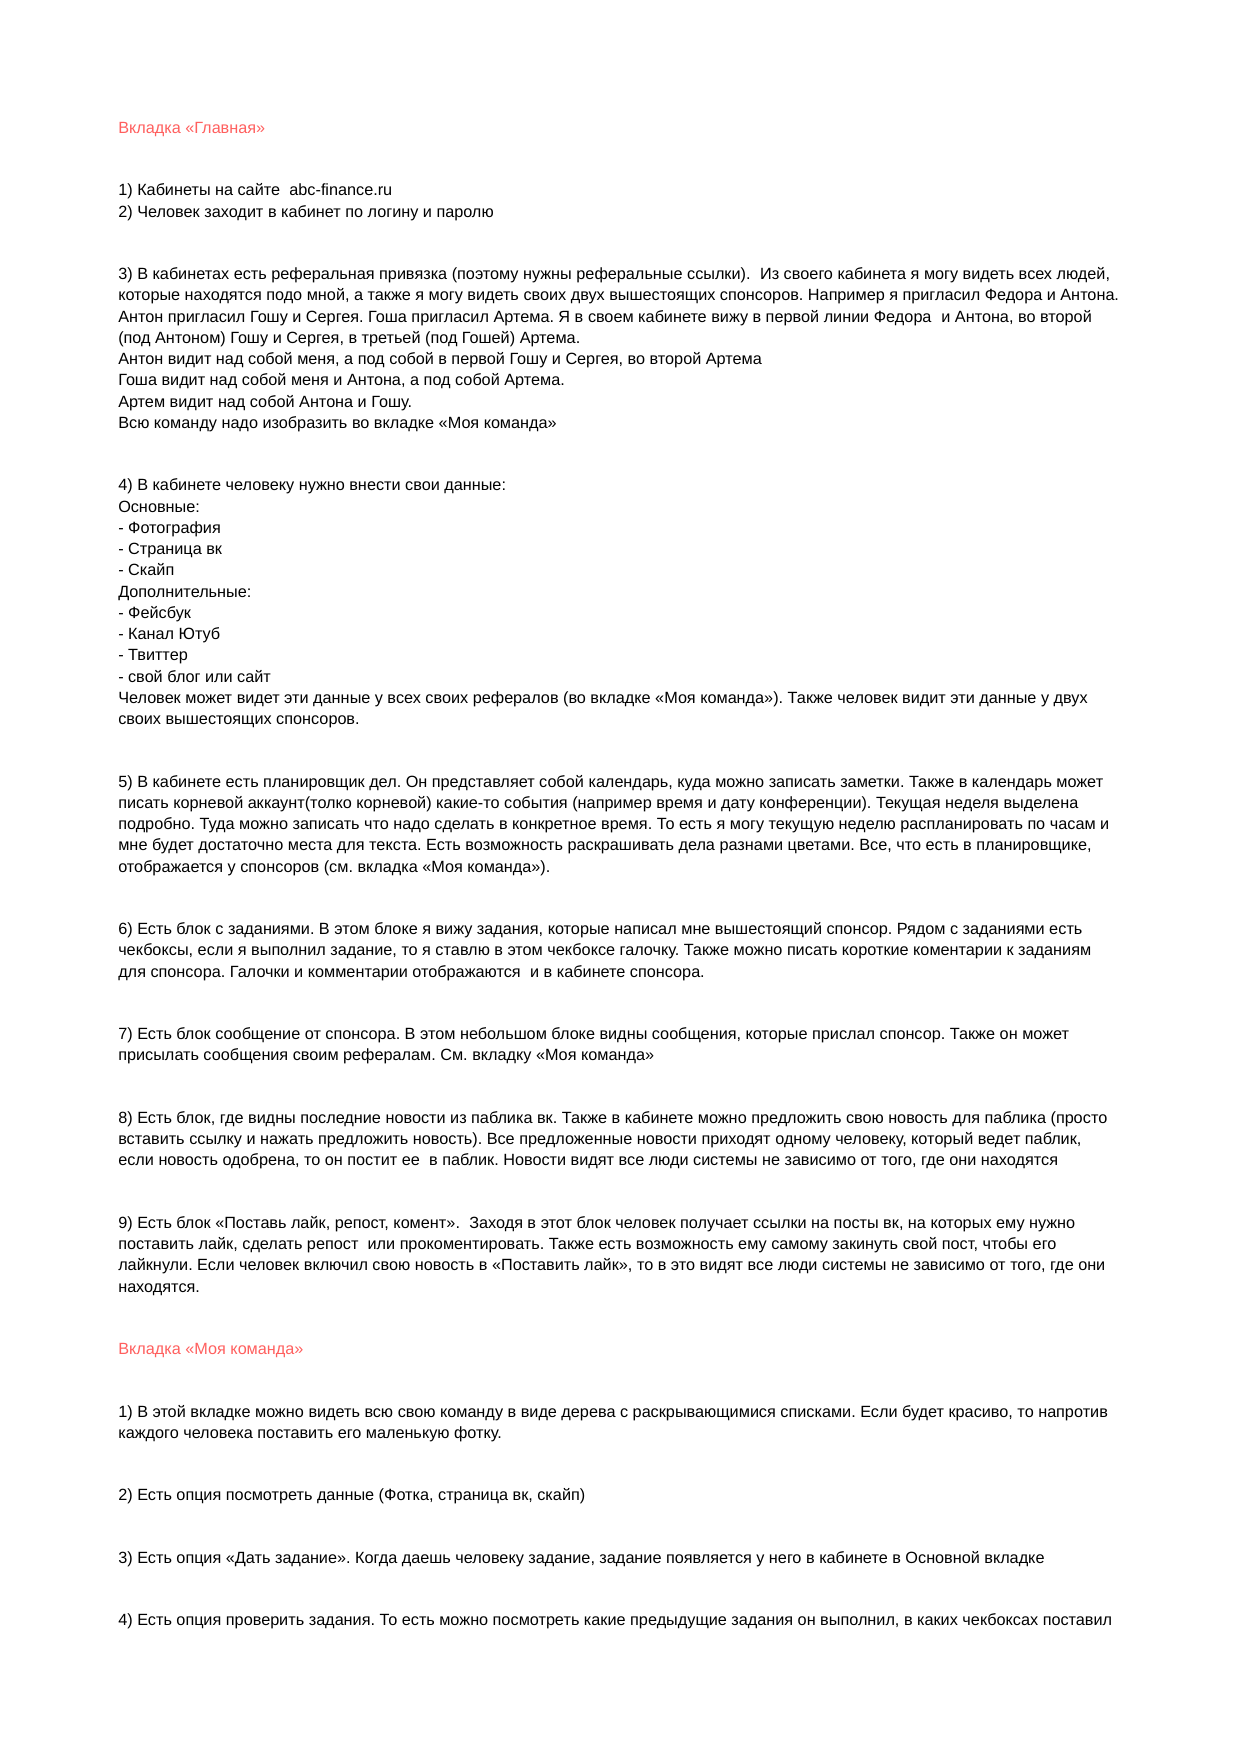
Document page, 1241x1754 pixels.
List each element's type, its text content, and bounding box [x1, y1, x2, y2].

text - Скайп [118, 561, 1122, 579]
text 8) Есть блок, где видны последние новости из паблика вк. Также в кабинете можно предложить свою новость для паблика (просто вставить ссылку и нажать предложить новость). Все предложенные новости приходят одному человеку, который ведет паблик, если новость одобрена, то он постит ее в паблик. Новости видят все люди системы не зависимо от того, где они находятся [118, 1108, 1122, 1169]
text Всю команду надо изобразить во вкладке «Моя команда» [118, 413, 1122, 432]
text - Фейсбук [118, 603, 1122, 622]
text Антон видит над собой меня, а под собой в первой Гошу и Сергея, во второй Артема [118, 349, 1122, 368]
text - Твиттер [118, 646, 1122, 664]
text Вкладка «Главная» [118, 118, 1122, 137]
text - свой блог или сайт [118, 667, 1122, 686]
text 9) Есть блок «Поставь лайк, репост, комент». Заходя в этот блок человек получает ссылки на посты вк, на которых ему нужно поставить лайк, сделать репост или прокоментировать. Также есть возможность ему самому закинуть свой пост, чтобы его лайкнули. Если человек включил свою новость в «Поставить лайк», то в это видят все люди системы не зависимо от того, где они находятся. [118, 1213, 1122, 1296]
text 1) В этой вкладке можно видеть всю свою команду в виде дерева с раскрывающимися списками. Если будет красиво, то напротив каждого человека поставить его маленькую фотку. [118, 1402, 1122, 1442]
text Артем видит над собой Антона и Гошу. [118, 392, 1122, 411]
text Человек может видет эти данные у всех своих рефералов (во вкладке «Моя команда»). Также человек видит эти данные у двух своих вышестоящих спонсоров. [118, 688, 1122, 728]
text для спонсора. Галочки и комментарии отображаются и в кабинете спонсора. [118, 962, 1122, 981]
text 1) Кабинеты на сайте abc-finance.ru [118, 181, 1122, 199]
text 2) Есть опция посмотреть данные (Фотка, страница вк, скайп) [118, 1486, 1122, 1504]
text Гоша видит над собой меня и Антона, а под собой Артема. [118, 371, 1122, 389]
text Дополнительные: [118, 582, 1122, 601]
text 7) Есть блок сообщение от спонсора. В этом небольшом блоке видны сообщения, которые прислал спонсор. Также он может присылать сообщения своим рефералам. См. вкладку «Моя команда» [118, 1024, 1122, 1064]
text 2) Человек заходит в кабинет по логину и паролю [118, 202, 1122, 221]
text 3) Есть опция «Дать задание». Когда даешь человеку задание, задание появляется у него в кабинете в Основной вкладке [118, 1548, 1122, 1567]
text Вкладка «Моя команда» [118, 1339, 1122, 1358]
text 4) В кабинете человеку нужно внести свои данные: [118, 476, 1122, 494]
text - Канал Ютуб [118, 624, 1122, 643]
text 5) В кабинете есть планировщик дел. Он представляет собой календарь, куда можно записать заметки. Также в календарь может писать корневой аккаунт(толко корневой) какие-то события (например время и дату конференции). Текущая неделя выделена подробно. Туда можно записать что надо сделать в конкретное время. То есть я могу текущую неделю распланировать по часам и мне будет достаточно места для текста. Есть возможность раскрашивать дела разнами цветами. Все, что есть в планировщике, отображается у спонсоров (см. вкладка «Моя команда»). [118, 772, 1122, 876]
text 6) Есть блок с заданиями. В этом блоке я вижу задания, которые написал мне вышестоящий спонсор. Рядом с заданиями есть чекбоксы, если я выполнил задание, то я ставлю в этом чекбоксе галочку. Также можно писать короткие коментарии к заданиям [118, 919, 1122, 959]
text 3) В кабинетах есть реферальная привязка (поэтому нужны реферальные ссылки). Из своего кабинета я могу видеть всех людей, которые находятся подо мной, а также я могу видеть своих двух вышестоящих спонсоров. Например я пригласил Федора и Антона. Антон пригласил Гошу и Сергея. Гоша пригласил Артема. Я в своем кабинете вижу в первой линии Федора и Антона, во второй (под Антоном) Гошу и Сергея, в третьей (под Гошей) Артема. [118, 264, 1122, 347]
text 4) Есть опция проверить задания. То есть можно посмотреть какие предыдущие задания он выполнил, в каких чекбоксах поставил [118, 1611, 1122, 1629]
text - Страница вк [118, 539, 1122, 558]
text Основные: - Фотография [118, 497, 1122, 537]
